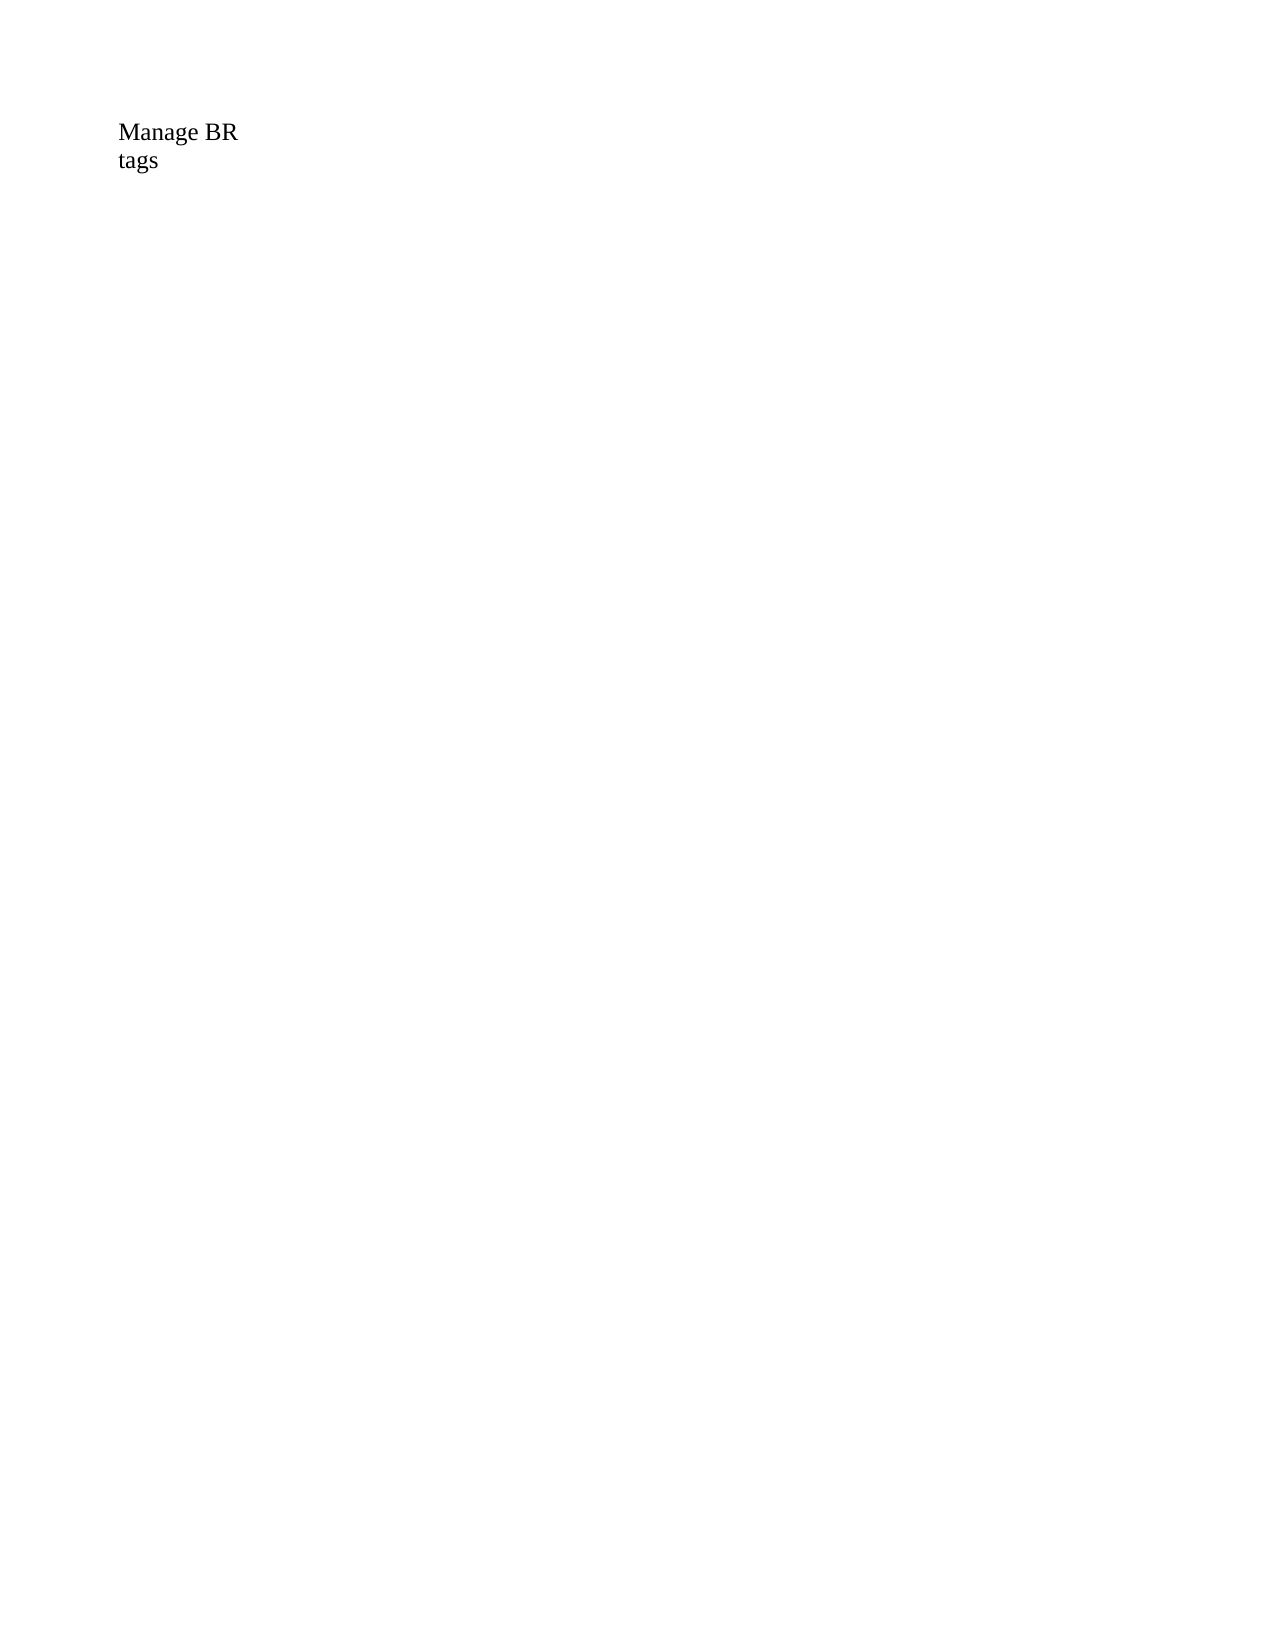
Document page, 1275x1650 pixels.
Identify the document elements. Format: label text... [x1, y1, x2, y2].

text Manage BR tags [118, 118, 1157, 229]
